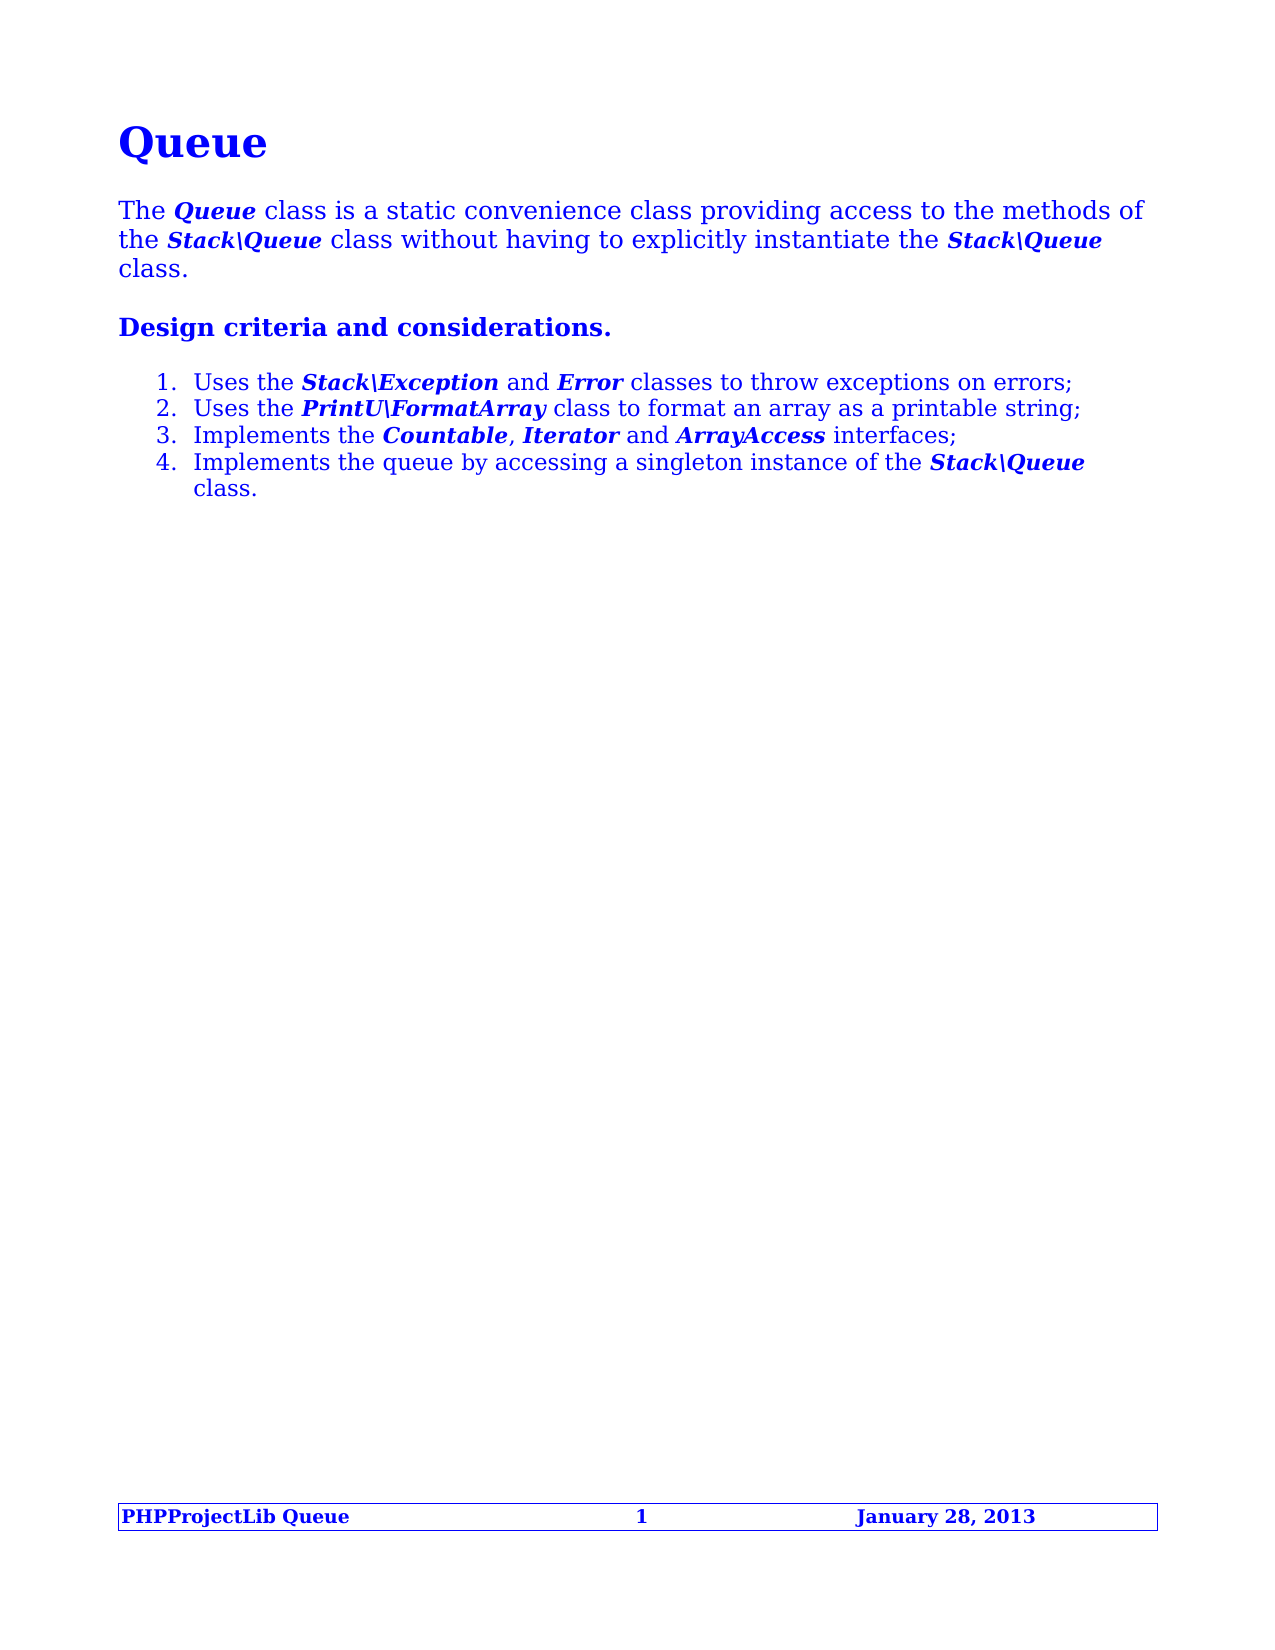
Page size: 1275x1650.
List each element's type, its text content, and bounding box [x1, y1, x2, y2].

list Implements the queue by accessing a singleton instance of the Stack\Queue class. [156, 449, 1157, 502]
title Design criteria and considerations. [118, 313, 1157, 342]
list Uses the Stack\Exception and Error classes to throw exceptions on errors; [156, 369, 1157, 396]
list Uses the PrintU\FormatArray class to format an array as a printable string; [156, 396, 1157, 422]
text The Queue class is a static convenience class providing access to the methods of the Stack\Queue class without having to explicitly instantiate the Stack\Queue class. [118, 196, 1157, 284]
title Queue [118, 118, 1157, 167]
list Implements the Countable, Iterator and ArrayAccess interfaces; [156, 422, 1157, 449]
